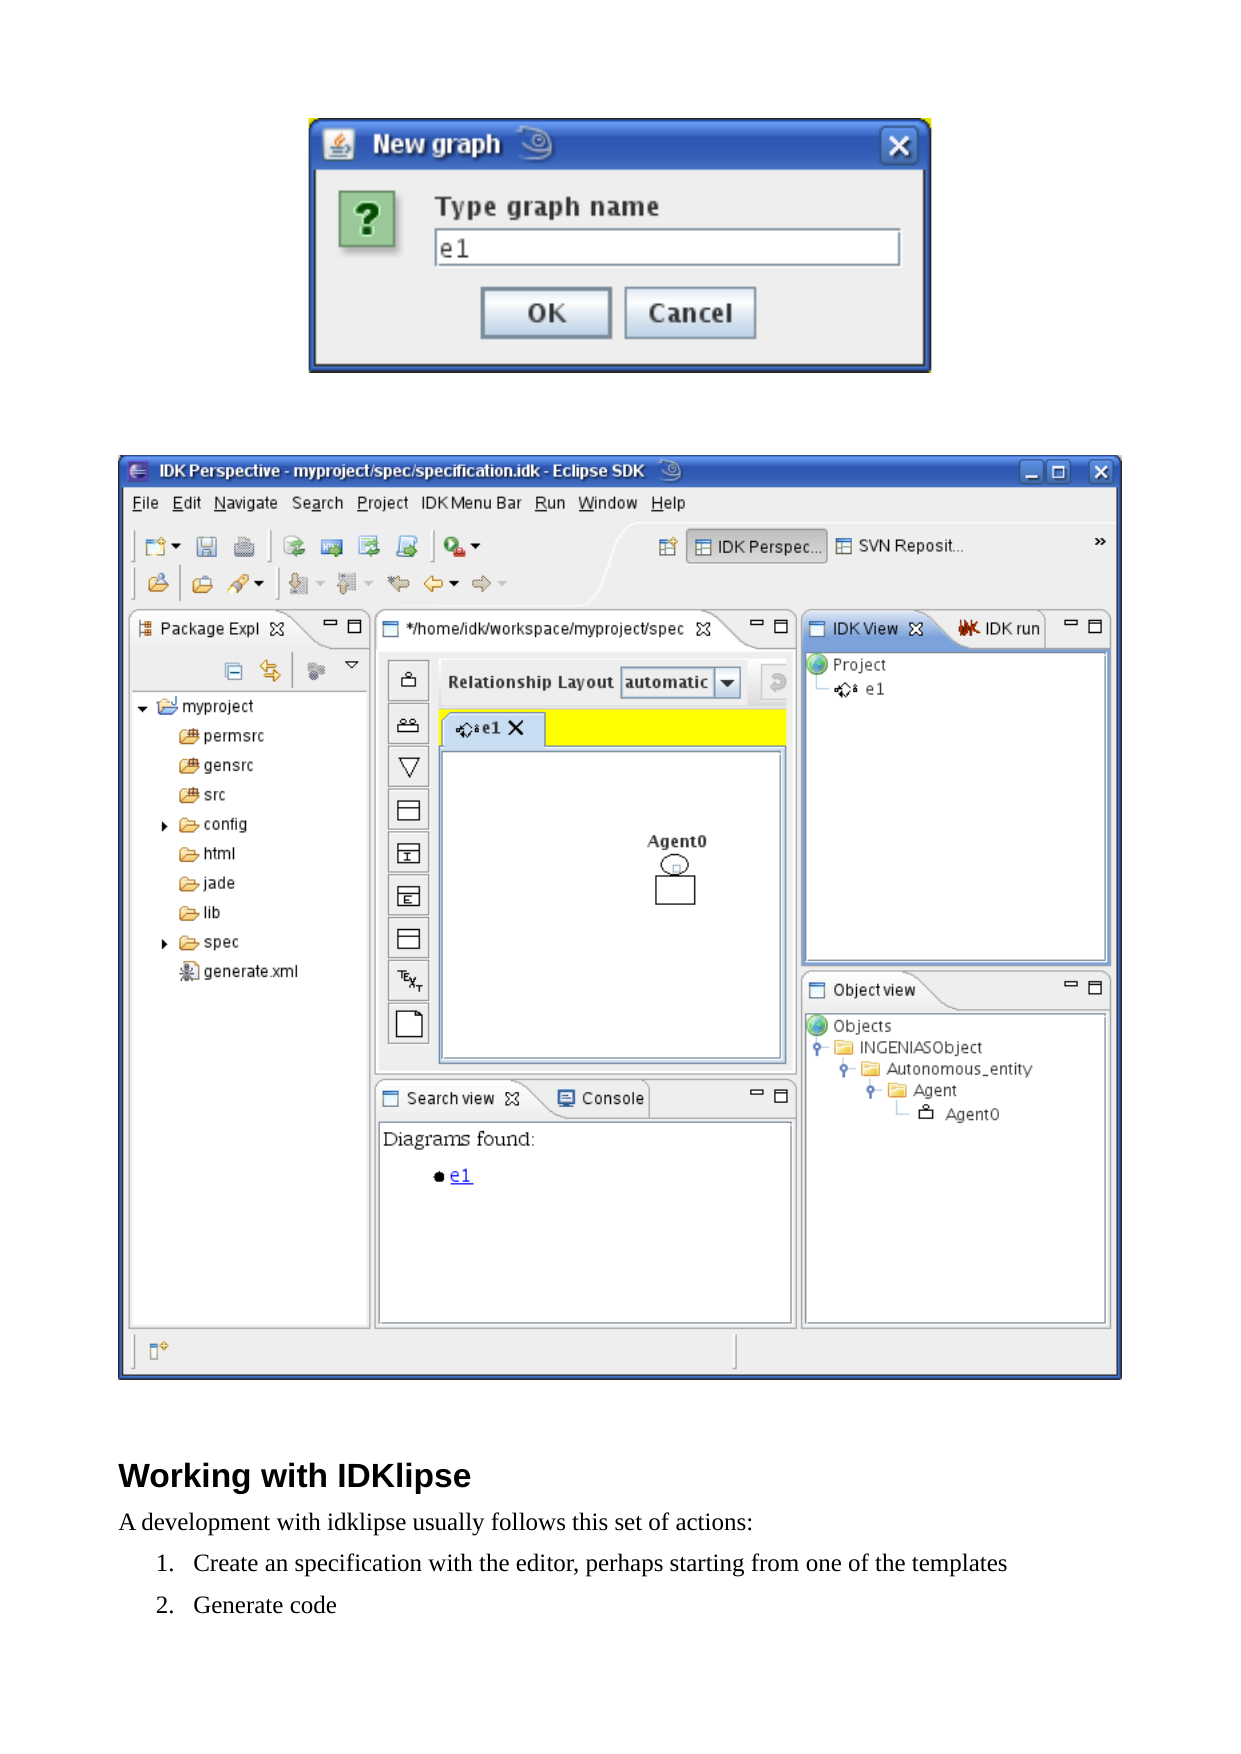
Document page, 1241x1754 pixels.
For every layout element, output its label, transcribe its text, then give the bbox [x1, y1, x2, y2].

subtitle Working with IDKlipse [118, 1456, 1122, 1495]
text A development with idklipse usually follows this set of actions: [118, 1507, 1122, 1536]
picture [308, 118, 932, 373]
list Generate code [156, 1590, 1122, 1618]
list Create an specification with the editor, perhaps starting from one of the templates [156, 1548, 1122, 1577]
picture [118, 455, 1122, 1380]
